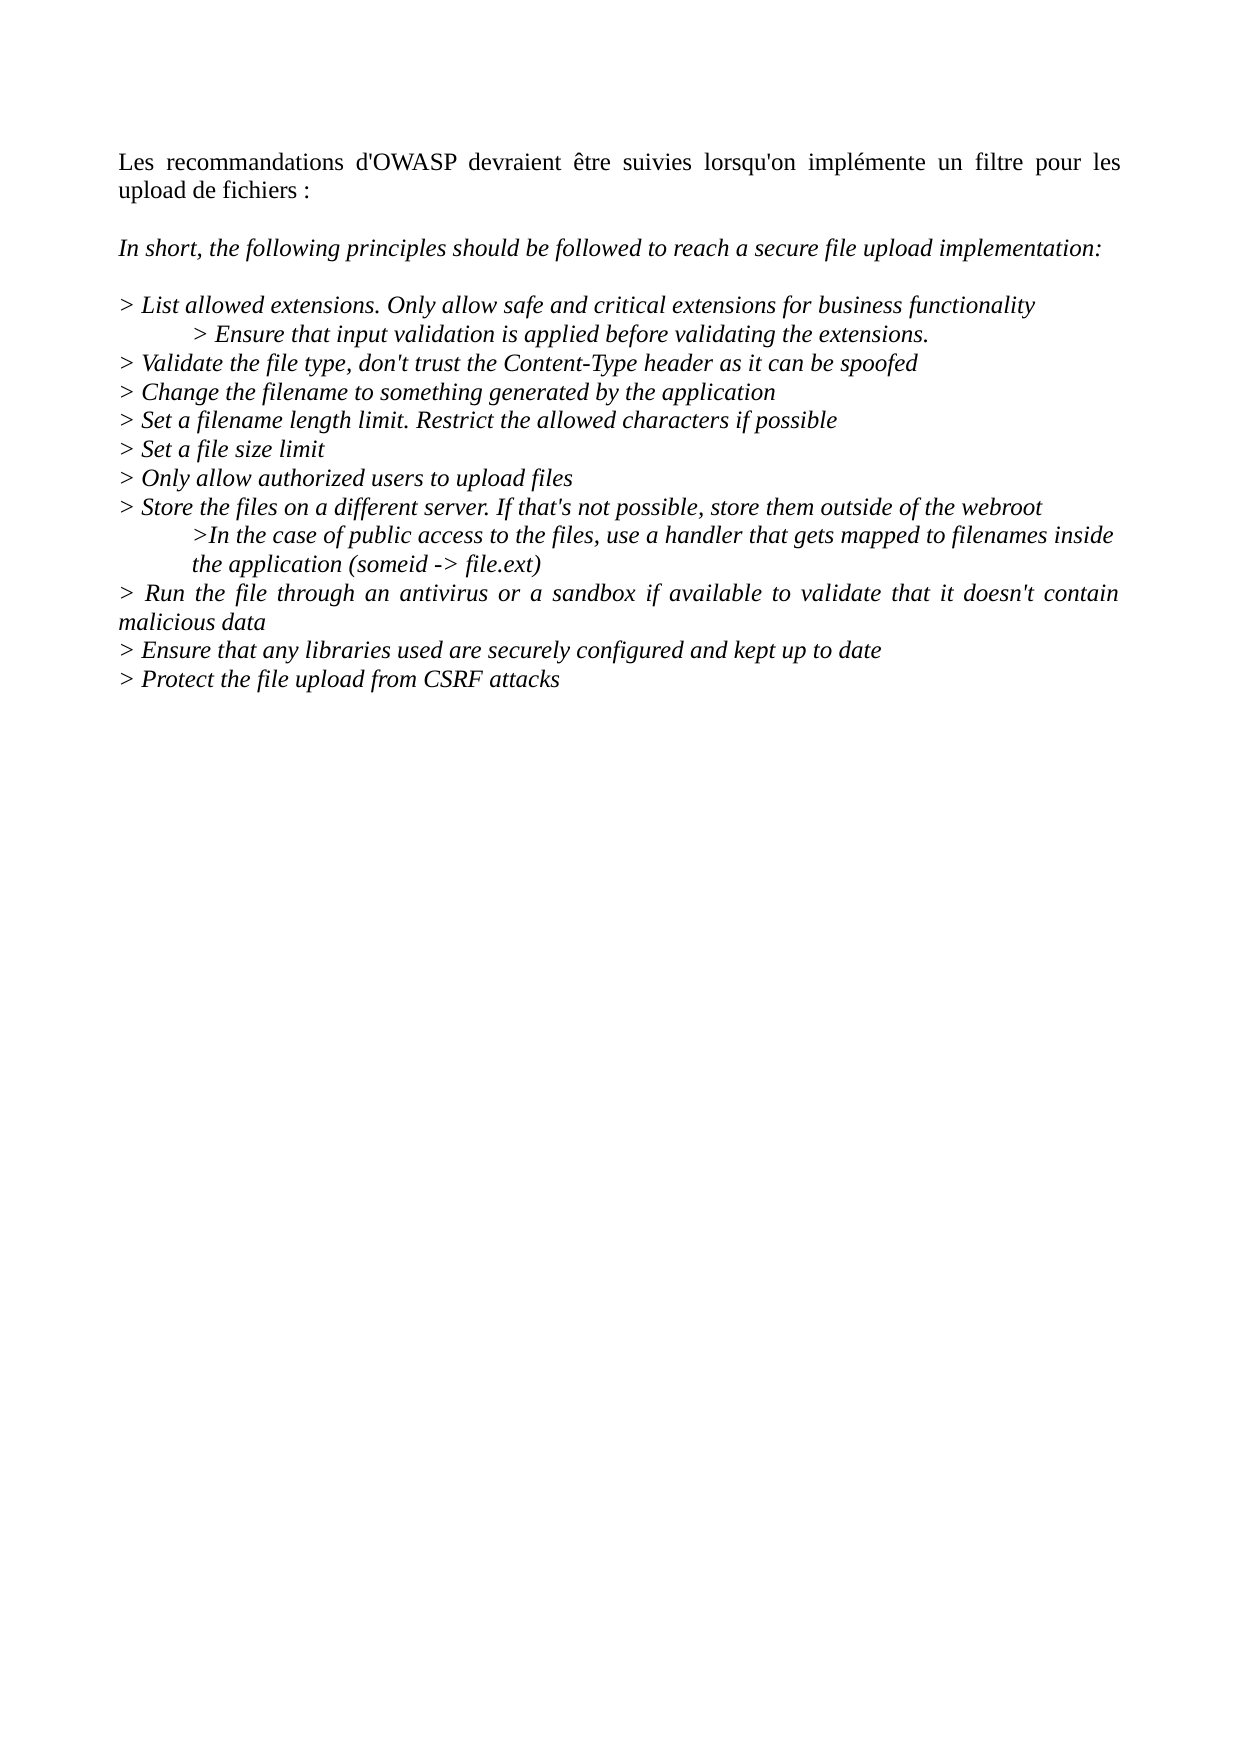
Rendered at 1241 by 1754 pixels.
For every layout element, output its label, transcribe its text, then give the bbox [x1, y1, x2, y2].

text >In the case of public access to the files, use a handler that gets mapped to filenames inside the application (someid -> file.ext) [118, 521, 1122, 578]
text > Change the filename to something generated by the application [118, 377, 1122, 406]
text > Ensure that input validation is applied before validating the extensions. [118, 319, 1122, 348]
text Les recommandations d'OWASP devraient être suivies lorsqu'on implémente un filtre pour les upload de fichiers : [118, 147, 1122, 204]
text > Run the file through an antivirus or a sandbox if available to validate that it doesn't contain malicious data [118, 578, 1122, 636]
text > Validate the file type, don't trust the Content-Type header as it can be spoofed [118, 348, 1122, 377]
text > Set a filename length limit. Restrict the allowed characters if possible [118, 406, 1122, 434]
text > Store the files on a different server. If that's not possible, store them outside of the webroot [118, 492, 1122, 521]
text > Ensure that any libraries used are securely configured and kept up to date [118, 636, 1122, 664]
text > Set a file size limit [118, 434, 1122, 463]
text > Protect the file upload from CSRF attacks [118, 664, 1122, 693]
text > Only allow authorized users to upload files [118, 463, 1122, 492]
text In short, the following principles should be followed to reach a secure file upload implementation: [118, 233, 1122, 262]
text > List allowed extensions. Only allow safe and critical extensions for business functionality [118, 291, 1122, 319]
